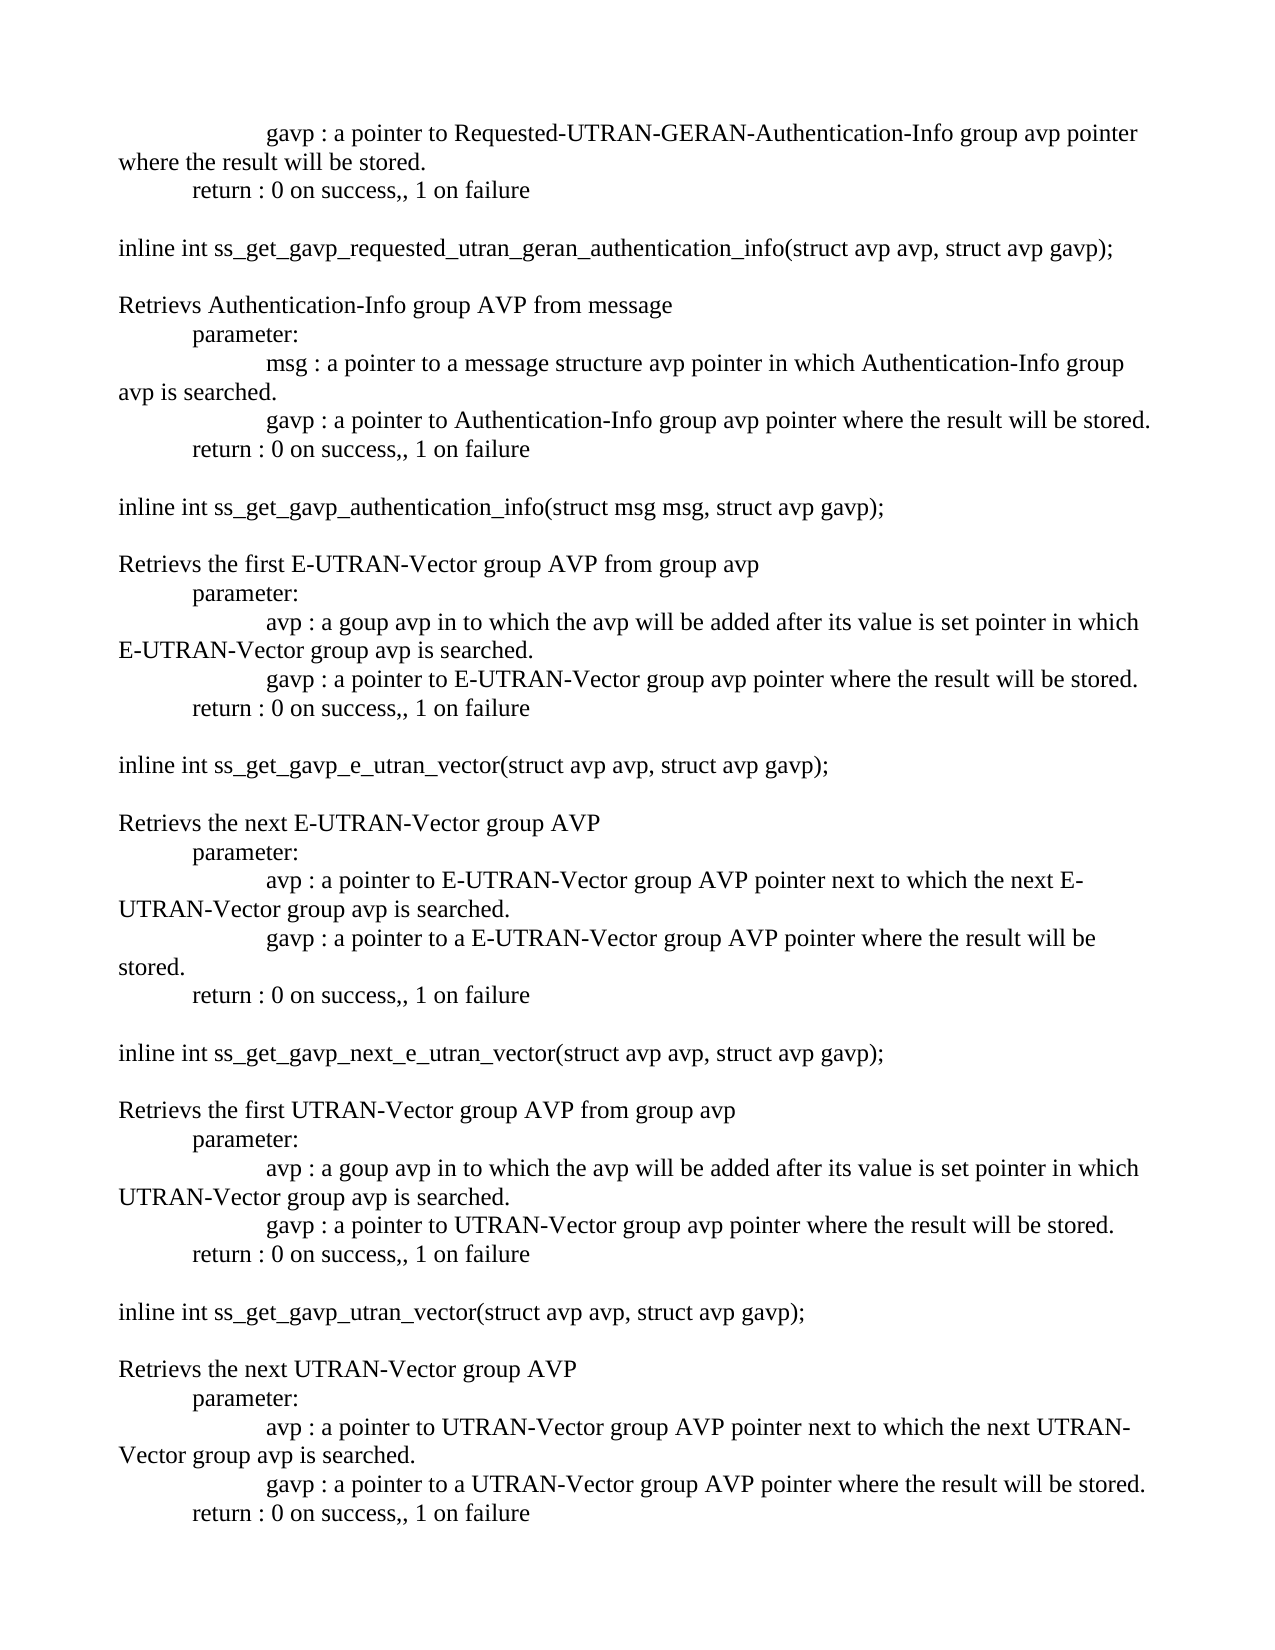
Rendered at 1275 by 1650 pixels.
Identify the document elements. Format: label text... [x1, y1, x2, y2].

text return : 0 on success,, 1 on failure [118, 1239, 1157, 1268]
text parameter: [118, 837, 1157, 866]
text avp : a goup avp in to which the avp will be added after its value is set pointer in which E-UTRAN-Vector group avp is searched. [118, 607, 1157, 664]
text Retrievs the first E-UTRAN-Vector group AVP from group avp [118, 549, 1157, 578]
text inline int ss_get_gavp_authentication_info(struct msg msg, struct avp gavp); [118, 492, 1157, 521]
text return : 0 on success,, 1 on failure [118, 434, 1157, 463]
text gavp : a pointer to Requested-UTRAN-GERAN-Authentication-Info group avp pointer where the result will be stored. [118, 118, 1157, 176]
text Retrievs the next E-UTRAN-Vector group AVP [118, 808, 1157, 837]
text parameter: [118, 1124, 1157, 1153]
text return : 0 on success,, 1 on failure [118, 693, 1157, 722]
text gavp : a pointer to Authentication-Info group avp pointer where the result will be stored. [118, 406, 1157, 434]
text gavp : a pointer to UTRAN-Vector group avp pointer where the result will be stored. [118, 1211, 1157, 1239]
text msg : a pointer to a message structure avp pointer in which Authentication-Info group avp is searched. [118, 348, 1157, 406]
text gavp : a pointer to a UTRAN-Vector group AVP pointer where the result will be stored. [118, 1469, 1157, 1498]
text Retrievs Authentication-Info group AVP from message [118, 291, 1157, 319]
text Retrievs the next UTRAN-Vector group AVP [118, 1354, 1157, 1383]
text avp : a goup avp in to which the avp will be added after its value is set pointer in which UTRAN-Vector group avp is searched. [118, 1153, 1157, 1211]
text avp : a pointer to UTRAN-Vector group AVP pointer next to which the next UTRAN-Vector group avp is searched. [118, 1412, 1157, 1469]
text inline int ss_get_gavp_next_e_utran_vector(struct avp avp, struct avp gavp); [118, 1038, 1157, 1067]
text parameter: [118, 1383, 1157, 1412]
text parameter: [118, 319, 1157, 348]
text Retrievs the first UTRAN-Vector group AVP from group avp [118, 1096, 1157, 1124]
text parameter: [118, 578, 1157, 607]
text gavp : a pointer to E-UTRAN-Vector group avp pointer where the result will be stored. [118, 664, 1157, 693]
text return : 0 on success,, 1 on failure [118, 981, 1157, 1009]
text return : 0 on success,, 1 on failure [118, 1498, 1157, 1527]
text gavp : a pointer to a E-UTRAN-Vector group AVP pointer where the result will be stored. [118, 923, 1157, 981]
text return : 0 on success,, 1 on failure [118, 176, 1157, 204]
text avp : a pointer to E-UTRAN-Vector group AVP pointer next to which the next E-UTRAN-Vector group avp is searched. [118, 866, 1157, 923]
text inline int ss_get_gavp_requested_utran_geran_authentication_info(struct avp avp, struct avp gavp); [118, 233, 1157, 262]
text inline int ss_get_gavp_utran_vector(struct avp avp, struct avp gavp); [118, 1297, 1157, 1326]
text inline int ss_get_gavp_e_utran_vector(struct avp avp, struct avp gavp); [118, 751, 1157, 779]
